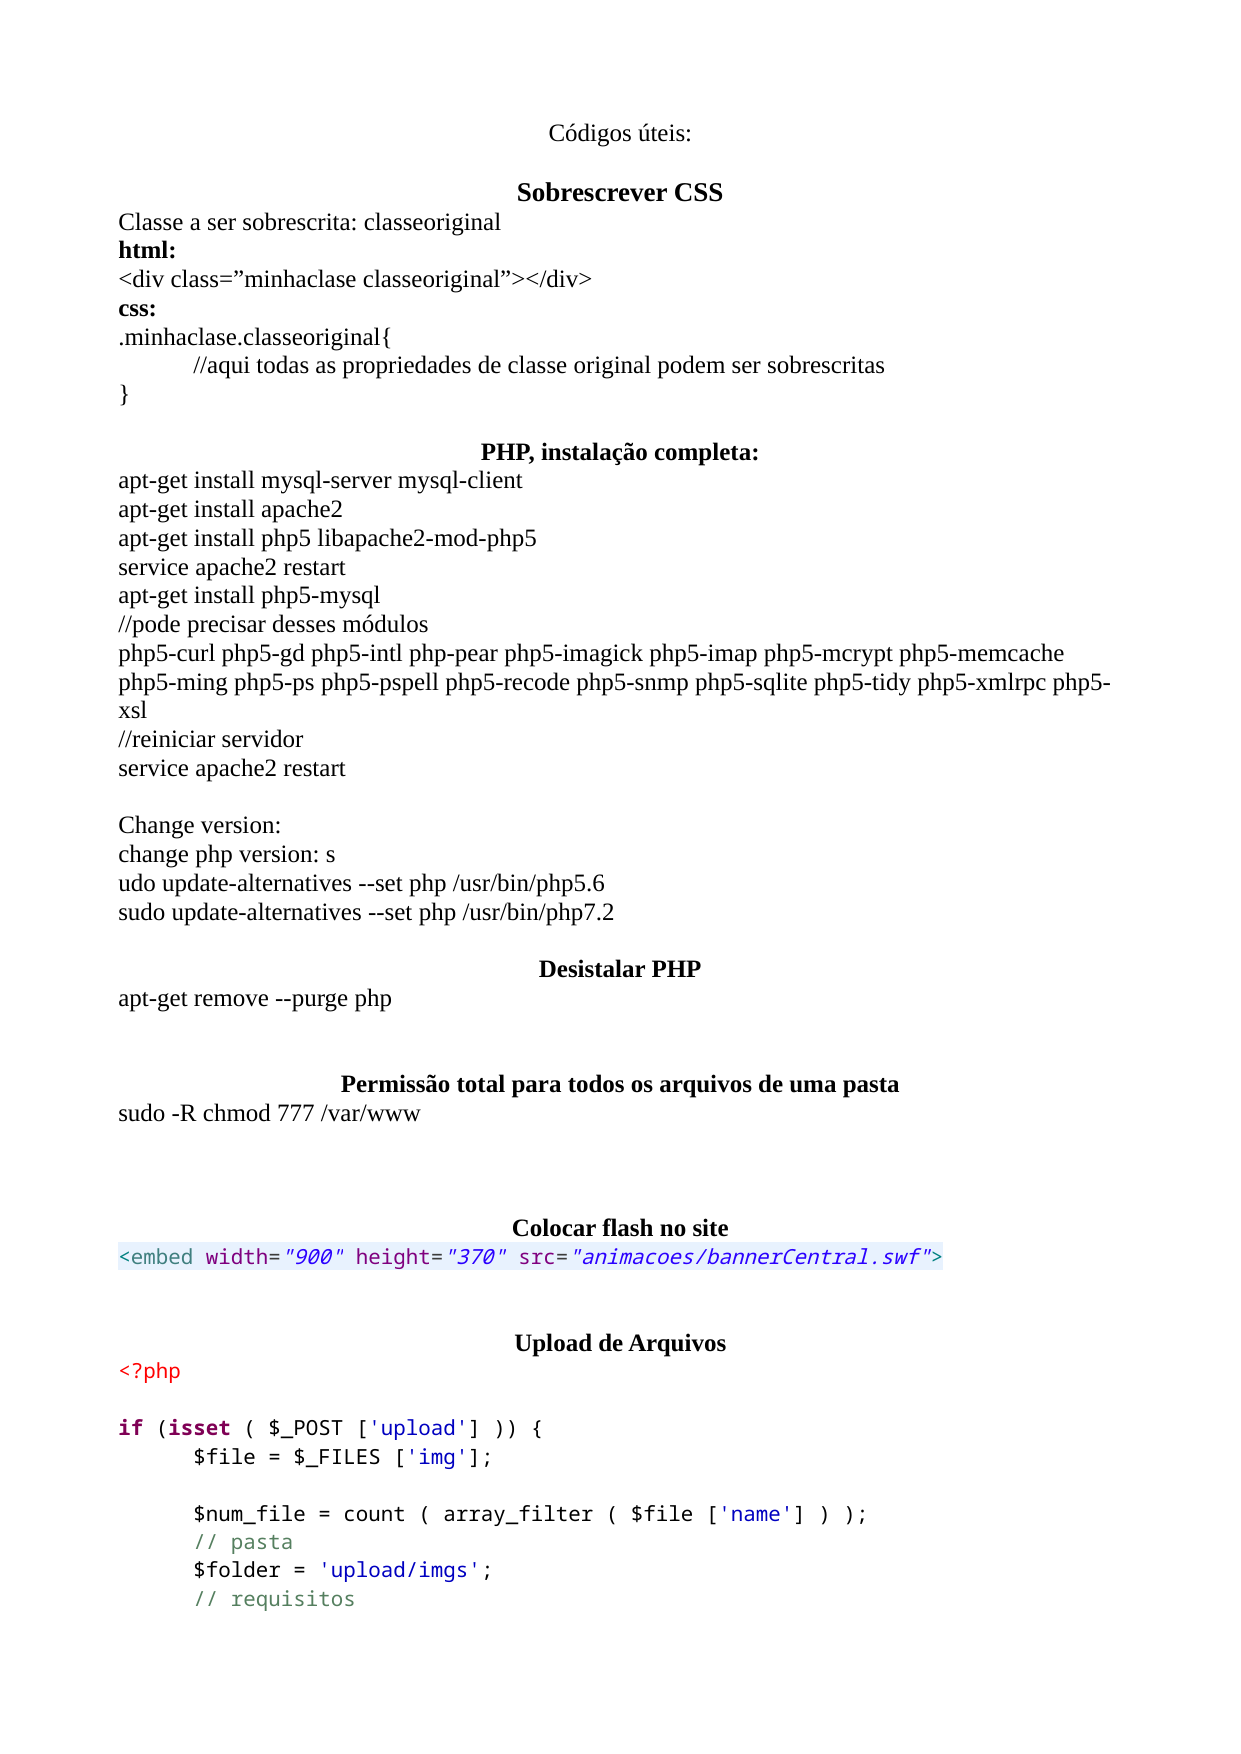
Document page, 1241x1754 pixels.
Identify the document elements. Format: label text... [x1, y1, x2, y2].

text sudo update-alternatives --set php /usr/bin/php7.2 [118, 897, 1122, 926]
text //pode precisar desses módulos [118, 609, 1122, 638]
text Sobrescrever CSS [118, 176, 1122, 207]
text php5-curl php5-gd php5-intl php-pear php5-imagick php5-imap php5-mcrypt php5-memcache php5-ming php5-ps php5-pspell php5-recode php5-snmp php5-sqlite php5-tidy php5-xmlrpc php5-xsl [118, 638, 1122, 724]
text Classe a ser sobrescrita: classeoriginal [118, 207, 1122, 236]
text // pasta [118, 1527, 1122, 1556]
text Upload de Arquivos [118, 1328, 1122, 1356]
text service apache2 restart [118, 552, 1122, 581]
text $file = $_FILES ['img']; [118, 1442, 1122, 1470]
text if (isset ( $_POST ['upload'] )) { [118, 1413, 1122, 1442]
text Permissão total para todos os arquivos de uma pasta [118, 1069, 1122, 1098]
text udo update-alternatives --set php /usr/bin/php5.6 [118, 868, 1122, 897]
text .minhaclase.classeoriginal{ [118, 322, 1122, 351]
text apt-get remove --purge php [118, 983, 1122, 1012]
text //aqui todas as propriedades de classe original podem ser sobrescritas [118, 351, 1122, 379]
text //reiniciar servidor [118, 724, 1122, 753]
text Desistalar PHP [118, 954, 1122, 983]
text Change version: [118, 811, 1122, 839]
text sudo -R chmod 777 /var/www [118, 1098, 1122, 1127]
text apt-get install php5-mysql [118, 581, 1122, 609]
text <div class=”minhaclase classeoriginal”></div> [118, 264, 1122, 293]
text } [118, 379, 1122, 408]
text service apache2 restart [118, 753, 1122, 782]
text apt-get install mysql-server mysql-client [118, 466, 1122, 494]
text Colocar flash no site [118, 1213, 1122, 1242]
text <?php [118, 1356, 1122, 1385]
text change php version: s [118, 839, 1122, 868]
text apt-get install apache2 [118, 494, 1122, 523]
text html: [118, 236, 1122, 264]
text // requisitos [118, 1584, 1122, 1612]
text $num_file = count ( array_filter ( $file ['name'] ) ); [118, 1499, 1122, 1527]
text css: [118, 293, 1122, 322]
text PHP, instalação completa: [118, 437, 1122, 466]
text Códigos úteis: [118, 118, 1122, 147]
text $folder = 'upload/imgs'; [118, 1556, 1122, 1584]
text apt-get install php5 libapache2-mod-php5 [118, 523, 1122, 552]
text <embed width="900" height="370" src="animacoes/bannerCentral.swf"> [118, 1242, 1122, 1270]
